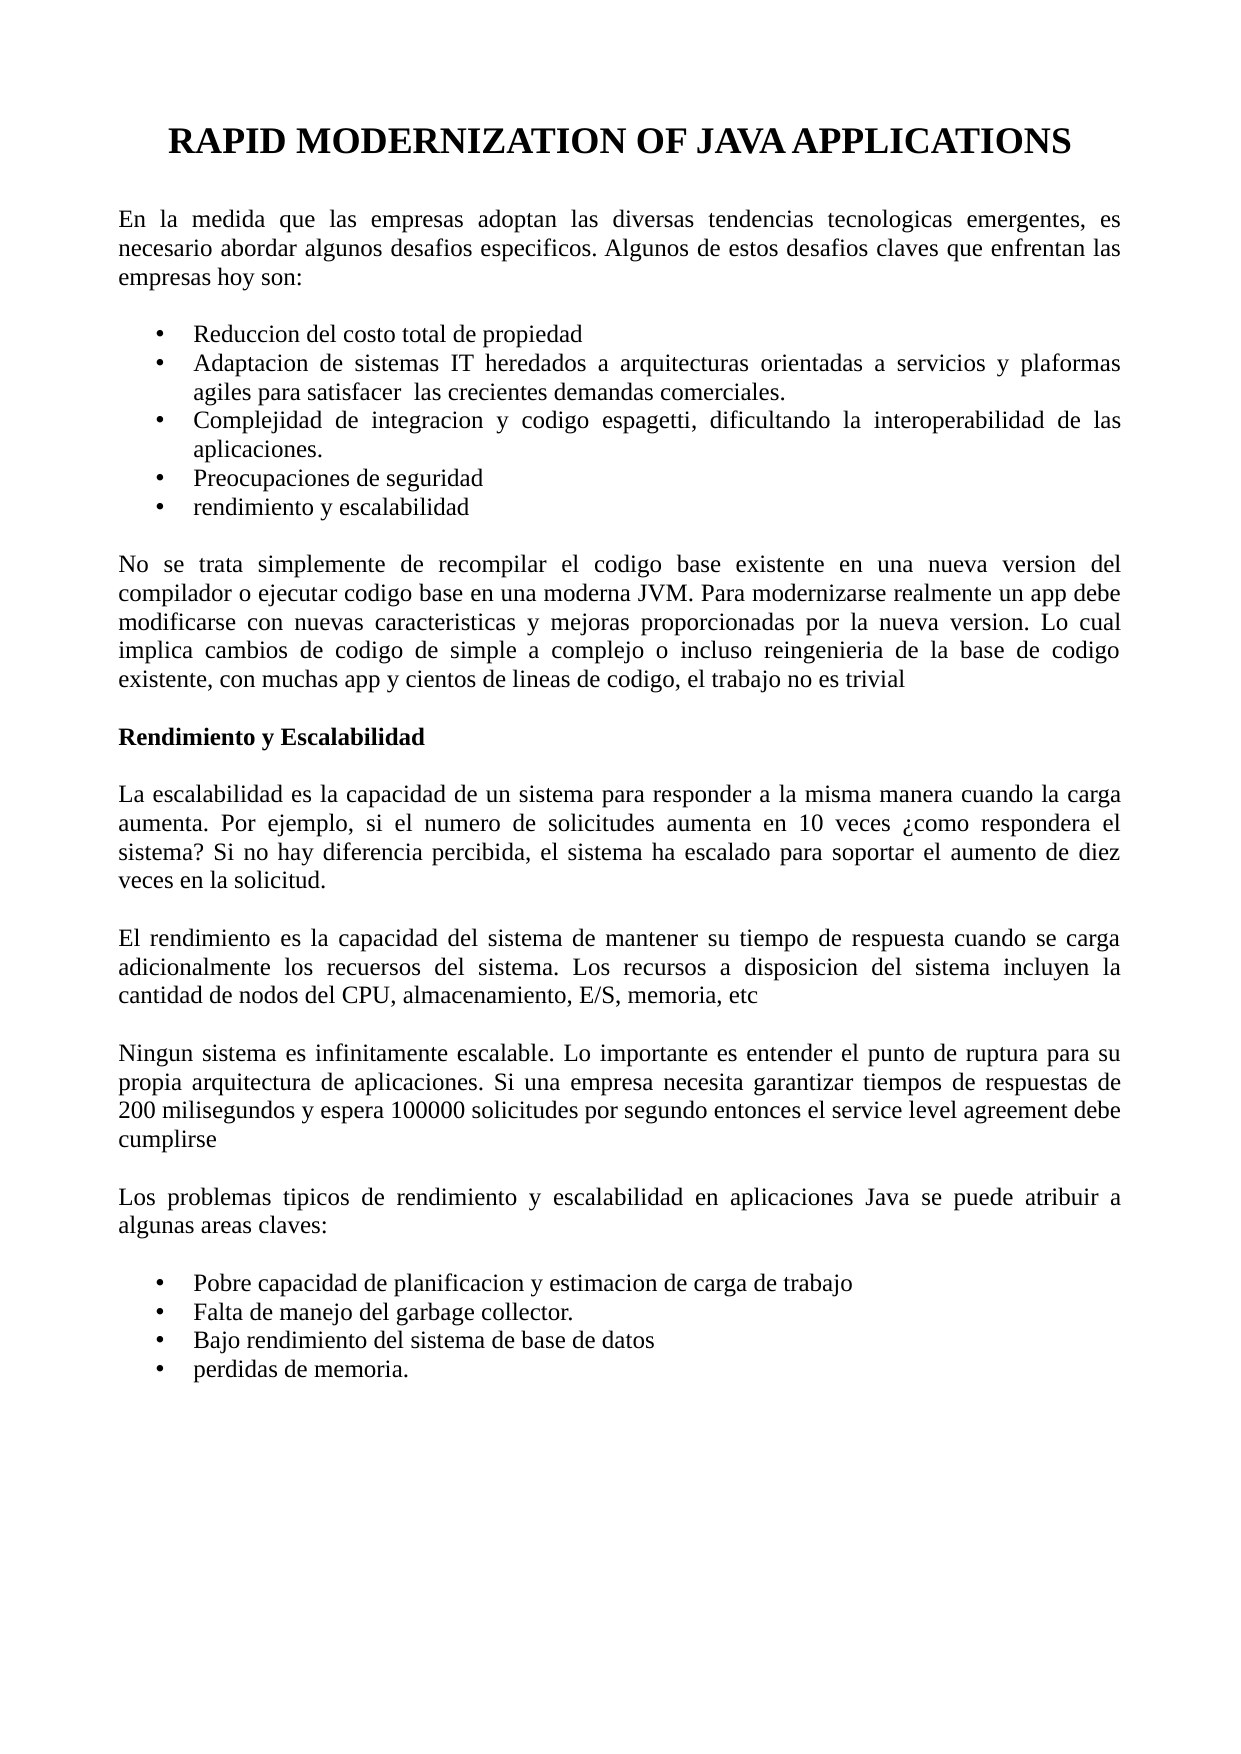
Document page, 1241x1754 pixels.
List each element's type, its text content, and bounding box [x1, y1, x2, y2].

list Preocupaciones de seguridad [156, 463, 1122, 492]
list Complejidad de integracion y codigo espagetti, dificultando la interoperabilidad de las aplicaciones. [156, 406, 1122, 463]
text El rendimiento es la capacidad del sistema de mantener su tiempo de respuesta cuando se carga adicionalmente los recuersos del sistema. Los recursos a disposicion del sistema incluyen la cantidad de nodos del CPU, almacenamiento, E/S, memoria, etc [118, 923, 1122, 1009]
text Los problemas tipicos de rendimiento y escalabilidad en aplicaciones Java se puede atribuir a algunas areas claves: [118, 1182, 1122, 1239]
text Rendimiento y Escalabilidad [118, 722, 1122, 751]
list Adaptacion de sistemas IT heredados a arquitecturas orientadas a servicios y plaformas agiles para satisfacer las crecientes demandas comerciales. [156, 348, 1122, 406]
list Pobre capacidad de planificacion y estimacion de carga de trabajo [156, 1268, 1122, 1297]
list rendimiento y escalabilidad [156, 492, 1122, 521]
text La escalabilidad es la capacidad de un sistema para responder a la misma manera cuando la carga aumenta. Por ejemplo, si el numero de solicitudes aumenta en 10 veces ¿como respondera el sistema? Si no hay diferencia percibida, el sistema ha escalado para soportar el aumento de diez veces en la solicitud. [118, 779, 1122, 894]
list Falta de manejo del garbage collector. [156, 1297, 1122, 1326]
text En la medida que las empresas adoptan las diversas tendencias tecnologicas emergentes, es necesario abordar algunos desafios especificos. Algunos de estos desafios claves que enfrentan las empresas hoy son: [118, 204, 1122, 291]
text RAPID MODERNIZATION OF JAVA APPLICATIONS [118, 118, 1122, 161]
text Ningun sistema es infinitamente escalable. Lo importante es entender el punto de ruptura para su propia arquitectura de aplicaciones. Si una empresa necesita garantizar tiempos de respuestas de 200 milisegundos y espera 100000 solicitudes por segundo entonces el service level agreement debe cumplirse [118, 1038, 1122, 1153]
list perdidas de memoria. [156, 1354, 1122, 1383]
list Reduccion del costo total de propiedad [156, 319, 1122, 348]
text No se trata simplemente de recompilar el codigo base existente en una nueva version del compilador o ejecutar codigo base en una moderna JVM. Para modernizarse realmente un app debe modificarse con nuevas caracteristicas y mejoras proporcionadas por la nueva version. Lo cual implica cambios de codigo de simple a complejo o incluso reingenieria de la base de codigo existente, con muchas app y cientos de lineas de codigo, el trabajo no es trivial [118, 549, 1122, 693]
list Bajo rendimiento del sistema de base de datos [156, 1326, 1122, 1354]
